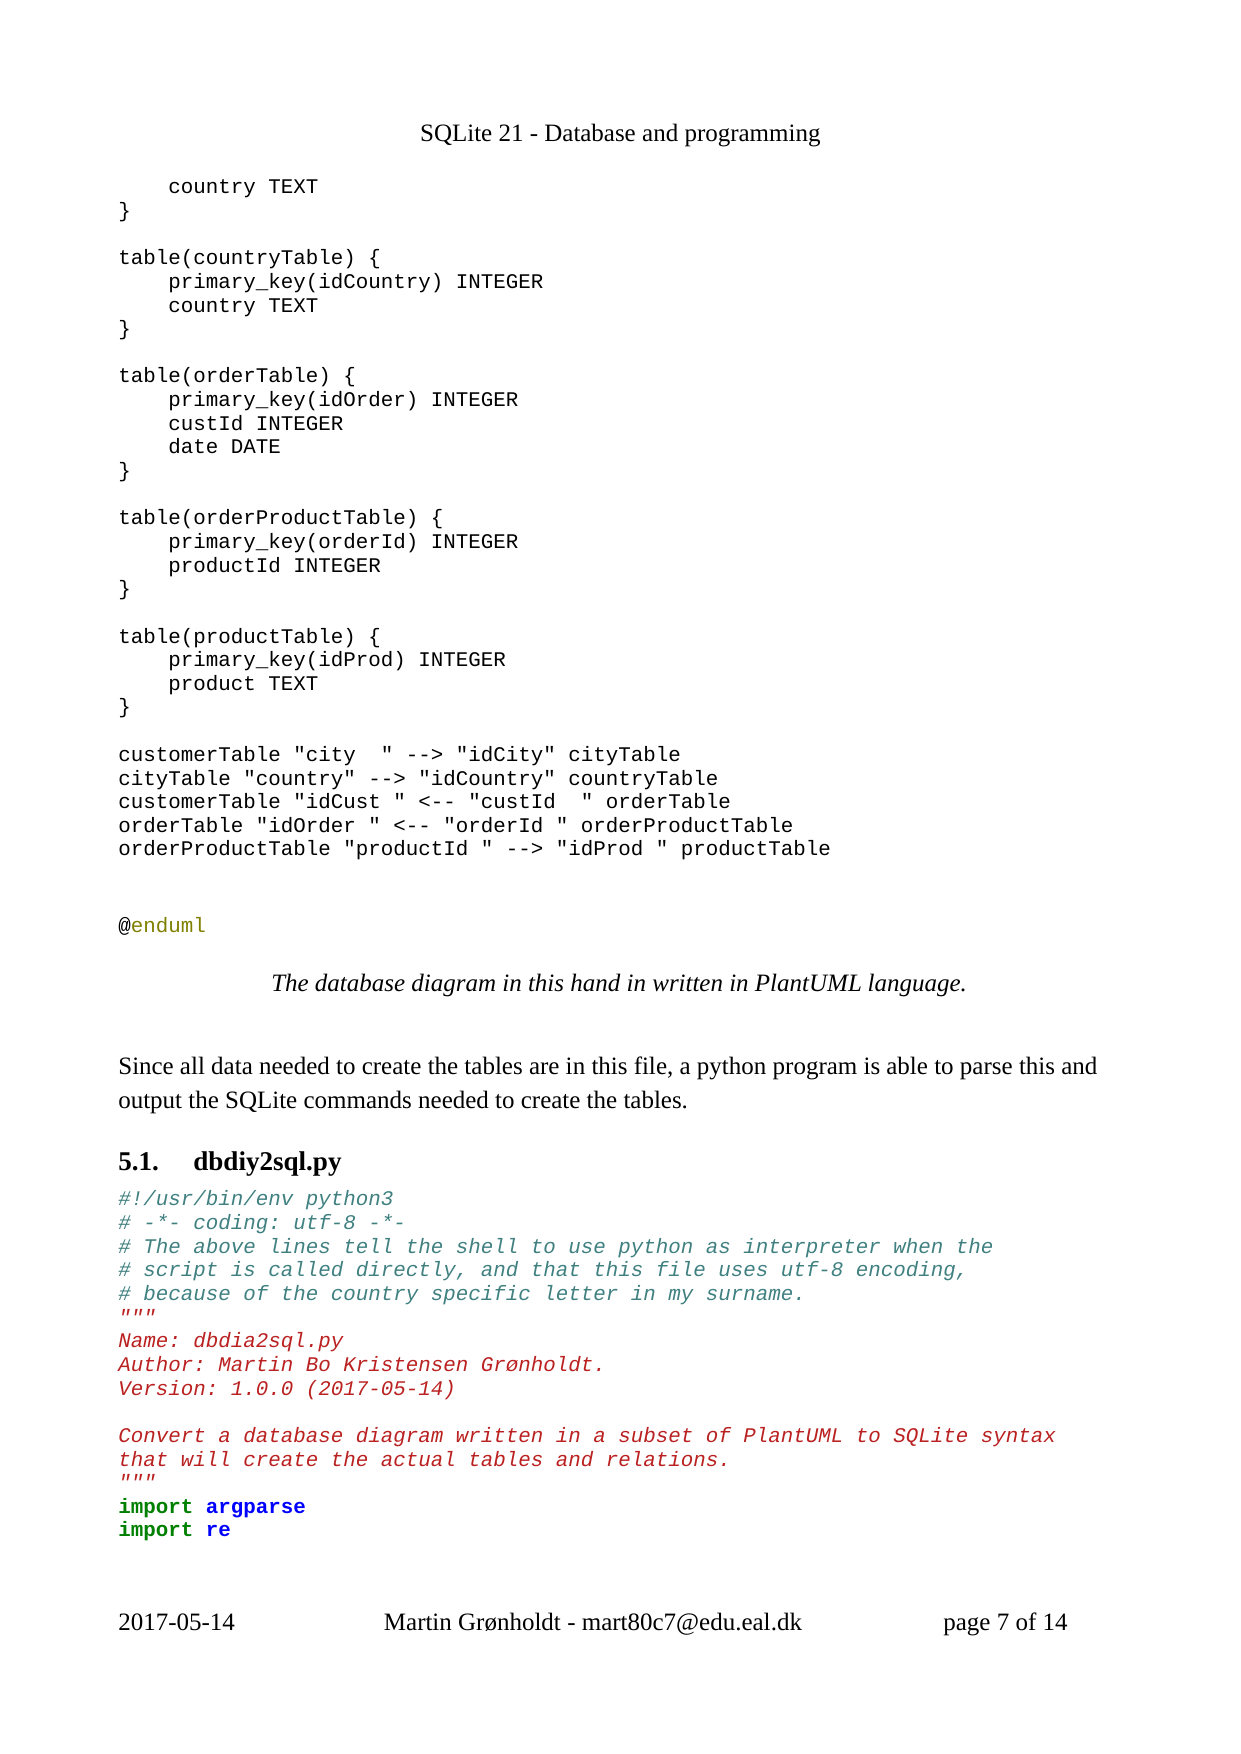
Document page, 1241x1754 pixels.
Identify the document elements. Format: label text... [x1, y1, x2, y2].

text country TEXT [118, 294, 1122, 318]
text @enduml [118, 915, 1122, 939]
text primary_key(idCountry) INTEGER [118, 271, 1122, 294]
text product TEXT [118, 673, 1122, 697]
text # The above lines tell the shell to use python as interpreter when the [118, 1236, 1122, 1259]
subtitle dbdiy2sql.py [118, 1145, 1122, 1176]
text country TEXT [118, 176, 1122, 200]
text """ [118, 1307, 1122, 1330]
text Name: dbdia2sql.py [118, 1330, 1122, 1354]
text table(orderTable) { [118, 366, 1122, 389]
text #!/usr/bin/env python3 [118, 1188, 1122, 1212]
text cityTable "country" --> "idCountry" countryTable [118, 767, 1122, 791]
text custId INTEGER [118, 413, 1122, 436]
text that will create the actual tables and relations. [118, 1448, 1122, 1472]
text primary_key(idProd) INTEGER [118, 649, 1122, 673]
text } [118, 200, 1122, 224]
text orderProductTable "productId " --> "idProd " productTable [118, 838, 1122, 862]
text } [118, 318, 1122, 342]
text Since all data needed to create the tables are in this file, a python program is able to parse this and output the SQLite commands needed to create the tables. [118, 1051, 1122, 1114]
text date DATE [118, 436, 1122, 460]
text orderTable "idOrder " <-- "orderId " orderProductTable [118, 815, 1122, 838]
text table(productTable) { [118, 626, 1122, 649]
text } [118, 578, 1122, 602]
text primary_key(orderId) INTEGER [118, 531, 1122, 555]
text import re [118, 1519, 1122, 1543]
text table(orderProductTable) { [118, 507, 1122, 531]
text Author: Martin Bo Kristensen Grønholdt. [118, 1354, 1122, 1378]
text # because of the country specific letter in my surname. [118, 1283, 1122, 1307]
text productId INTEGER [118, 555, 1122, 578]
text # script is called directly, and that this file uses utf-8 encoding, [118, 1259, 1122, 1283]
text # -*- coding: utf-8 -*- [118, 1212, 1122, 1236]
text The database diagram in this hand in written in PlantUML language. [118, 968, 1122, 997]
text } [118, 697, 1122, 720]
text primary_key(idOrder) INTEGER [118, 389, 1122, 413]
text customerTable "city " --> "idCity" cityTable [118, 744, 1122, 767]
text """ [118, 1472, 1122, 1496]
text customerTable "idCust " <-- "custId " orderTable [118, 791, 1122, 815]
text import argparse [118, 1496, 1122, 1519]
text Version: 1.0.0 (2017-05-14) [118, 1378, 1122, 1401]
text table(countryTable) { [118, 247, 1122, 271]
text Convert a database diagram written in a subset of PlantUML to SQLite syntax [118, 1425, 1122, 1448]
text } [118, 460, 1122, 484]
